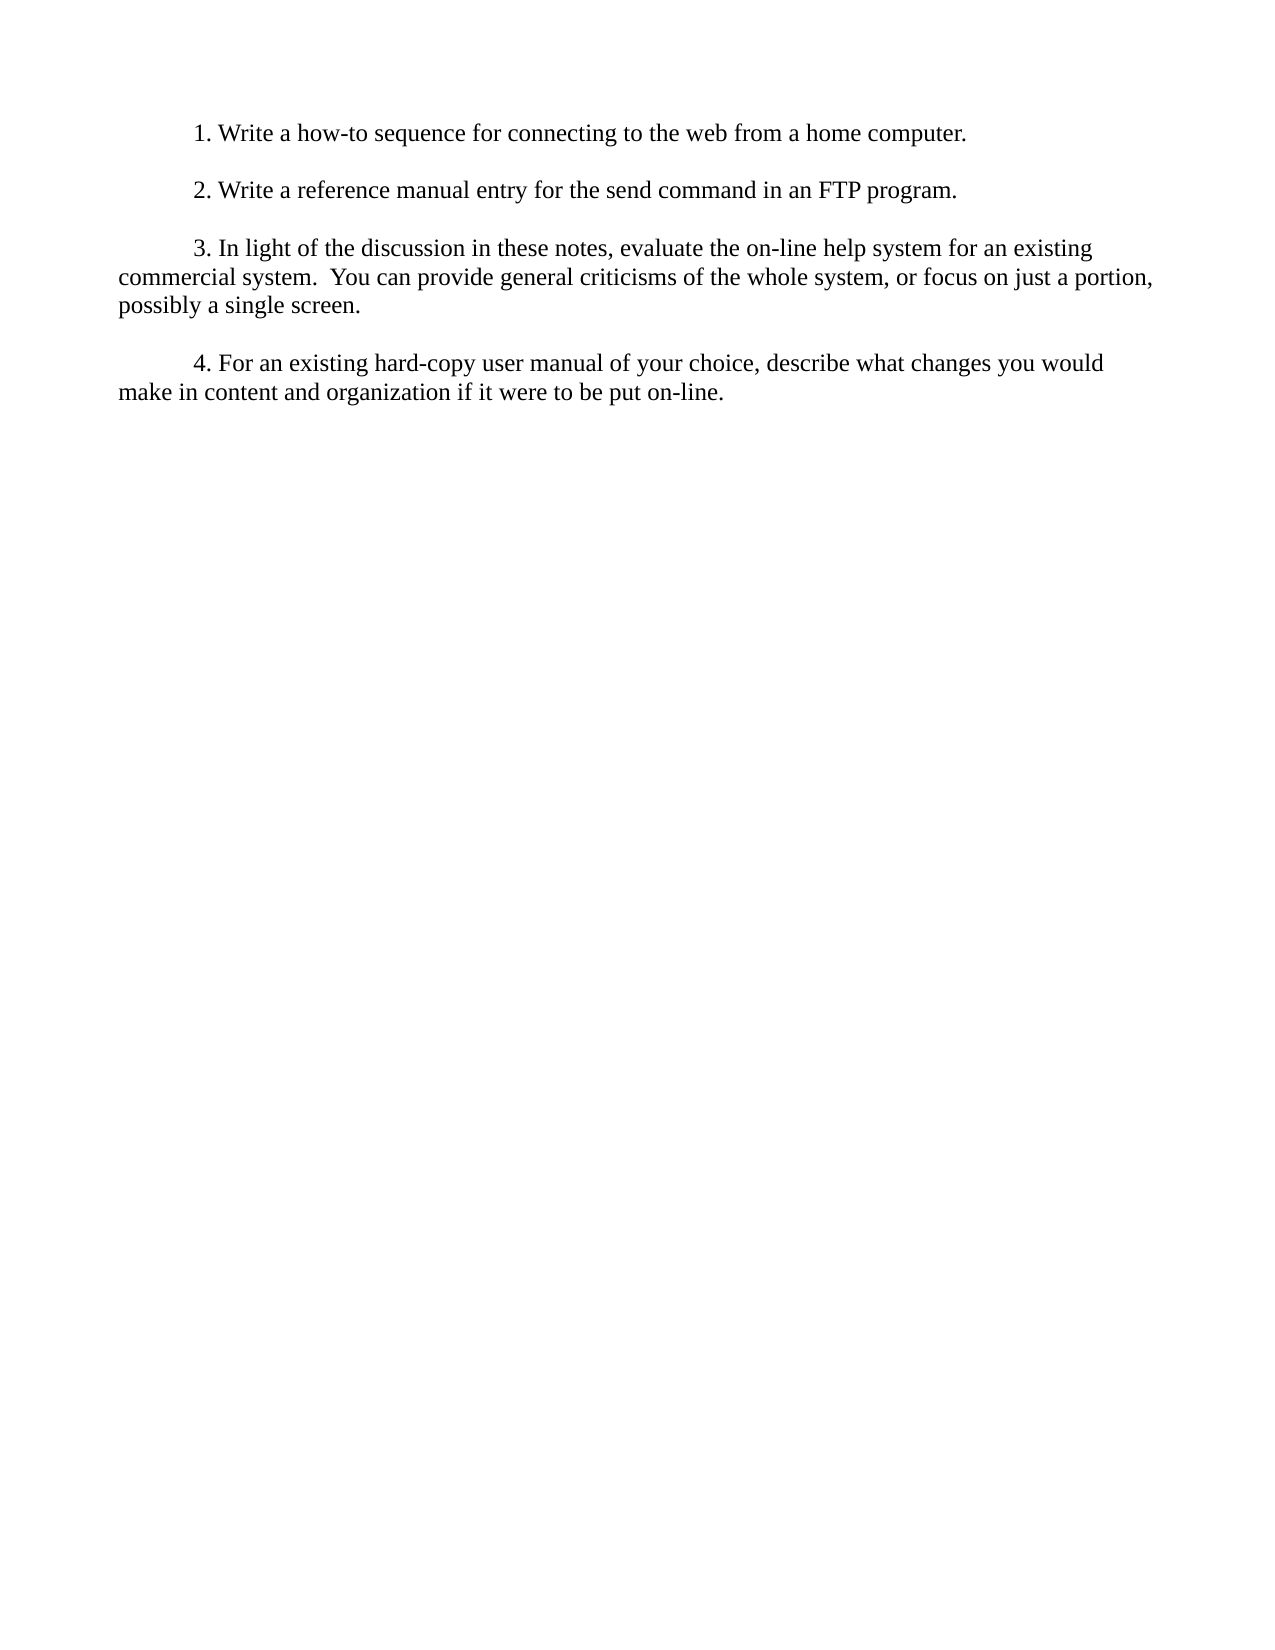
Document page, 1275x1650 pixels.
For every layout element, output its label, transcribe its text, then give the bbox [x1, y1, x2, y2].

text 2. Write a reference manual entry for the send command in an FTP program. [118, 176, 1157, 204]
text 1. Write a how-to sequence for connecting to the web from a home computer. [118, 118, 1157, 147]
text 3. In light of the discussion in these notes, evaluate the on-line help system for an existing commercial system. You can provide general criticisms of the whole system, or focus on just a portion, possibly a single screen. [118, 233, 1157, 319]
text 4. For an existing hard-copy user manual of your choice, describe what changes you would make in content and organization if it were to be put on-line. [118, 348, 1157, 406]
